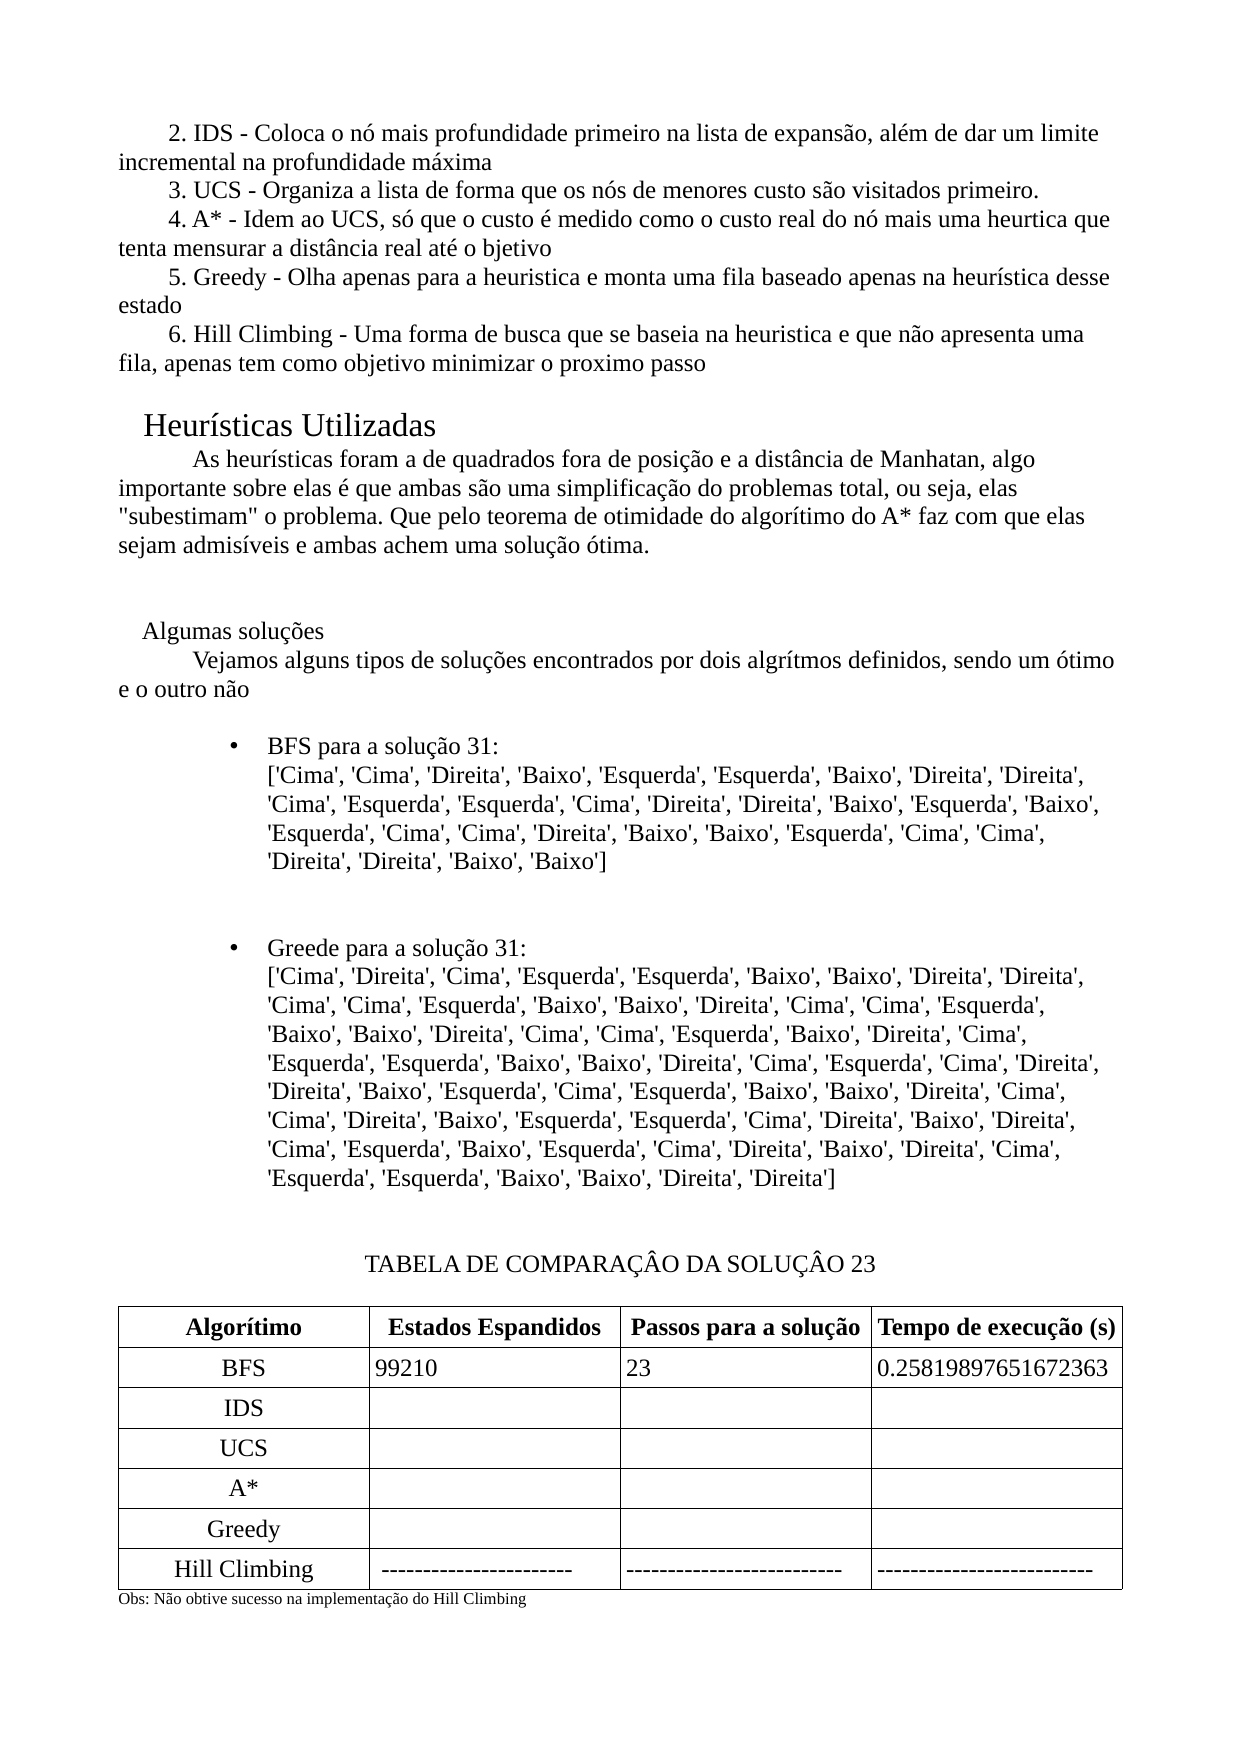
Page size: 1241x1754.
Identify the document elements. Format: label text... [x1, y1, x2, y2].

table_cell Hill Climbing [119, 1549, 369, 1589]
table_cell UCS [119, 1429, 369, 1468]
table_cell [621, 1509, 871, 1548]
table_cell Greedy [119, 1509, 369, 1548]
table_cell [370, 1429, 620, 1468]
table_cell [872, 1469, 1122, 1508]
text Heurísticas Utilizadas [118, 406, 1122, 444]
table_cell 23 [621, 1348, 871, 1387]
text 6. Hill Climbing - Uma forma de busca que se baseia na heuristica e que não apresenta uma fila, apenas tem como objetivo minimizar o proximo passo [118, 319, 1122, 377]
table_cell [621, 1469, 871, 1508]
table_cell IDS [119, 1388, 369, 1427]
table_cell [872, 1509, 1122, 1548]
table_cell A* [119, 1469, 369, 1508]
table_cell [370, 1509, 620, 1548]
list Greede para a solução 31: [229, 933, 1122, 961]
text Algumas soluções [118, 616, 1122, 645]
list ['Cima', 'Cima', 'Direita', 'Baixo', 'Esquerda', 'Esquerda', 'Baixo', 'Direita', 'Direita', 'Cima', 'Esquerda', 'Esquerda', 'Cima', 'Direita', 'Direita', 'Baixo', 'Esquerda', 'Baixo', 'Esquerda', 'Cima', 'Cima', 'Direita', 'Baixo', 'Baixo', 'Esquerda', 'Cima', 'Cima', 'Direita', 'Direita', 'Baixo', 'Baixo'] [229, 760, 1122, 875]
table_header Estados Espandidos [370, 1307, 620, 1347]
text Obs: Não obtive sucesso na implementação do Hill Climbing [118, 1590, 1122, 1608]
table_cell [370, 1469, 620, 1508]
text As heurísticas foram a de quadrados fora de posição e a distância de Manhatan, algo importante sobre elas é que ambas são uma simplificação do problemas total, ou seja, elas "subestimam" o problema. Que pelo teorema de otimidade do algorítimo do A* faz com que elas sejam admisíveis e ambas achem uma solução ótima. [118, 444, 1122, 559]
list BFS para a solução 31: [229, 731, 1122, 760]
table_cell 99210 [370, 1348, 620, 1387]
text 3. UCS - Organiza a lista de forma que os nós de menores custo são visitados primeiro. [118, 176, 1122, 204]
table_cell ----------------------- [370, 1549, 620, 1589]
table_cell -------------------------- [621, 1549, 871, 1589]
table_cell [370, 1388, 620, 1427]
table_cell -------------------------- [872, 1549, 1122, 1589]
table_header Passos para a solução [621, 1307, 871, 1347]
table_header Tempo de execução (s) [872, 1307, 1122, 1347]
table_header Algorítimo [119, 1307, 369, 1347]
text Vejamos alguns tipos de soluções encontrados por dois algrítmos definidos, sendo um ótimo e o outro não [118, 645, 1122, 703]
list ['Cima', 'Direita', 'Cima', 'Esquerda', 'Esquerda', 'Baixo', 'Baixo', 'Direita', 'Direita', 'Cima', 'Cima', 'Esquerda', 'Baixo', 'Baixo', 'Direita', 'Cima', 'Cima', 'Esquerda', 'Baixo', 'Baixo', 'Direita', 'Cima', 'Cima', 'Esquerda', 'Baixo', 'Direita', 'Cima', 'Esquerda', 'Esquerda', 'Baixo', 'Baixo', 'Direita', 'Cima', 'Esquerda', 'Cima', 'Direita', 'Direita', 'Baixo', 'Esquerda', 'Cima', 'Esquerda', 'Baixo', 'Baixo', 'Direita', 'Cima', 'Cima', 'Direita', 'Baixo', 'Esquerda', 'Esquerda', 'Cima', 'Direita', 'Baixo', 'Direita', 'Cima', 'Esquerda', 'Baixo', 'Esquerda', 'Cima', 'Direita', 'Baixo', 'Direita', 'Cima', 'Esquerda', 'Esquerda', 'Baixo', 'Baixo', 'Direita', 'Direita'] [229, 961, 1122, 1191]
text 2. IDS - Coloca o nó mais profundidade primeiro na lista de expansão, além de dar um limite incremental na profundidade máxima [118, 118, 1122, 176]
table_cell [621, 1388, 871, 1427]
table_cell [872, 1388, 1122, 1427]
text TABELA DE COMPARAÇÂO DA SOLUÇÂO 23 [118, 1249, 1122, 1278]
table_cell BFS [119, 1348, 369, 1387]
table_cell [621, 1429, 871, 1468]
table_cell 0.25819897651672363 [872, 1348, 1122, 1387]
text 4. A* - Idem ao UCS, só que o custo é medido como o custo real do nó mais uma heurtica que tenta mensurar a distância real até o bjetivo [118, 204, 1122, 262]
table_cell [872, 1429, 1122, 1468]
text 5. Greedy - Olha apenas para a heuristica e monta uma fila baseado apenas na heurística desse estado [118, 262, 1122, 319]
